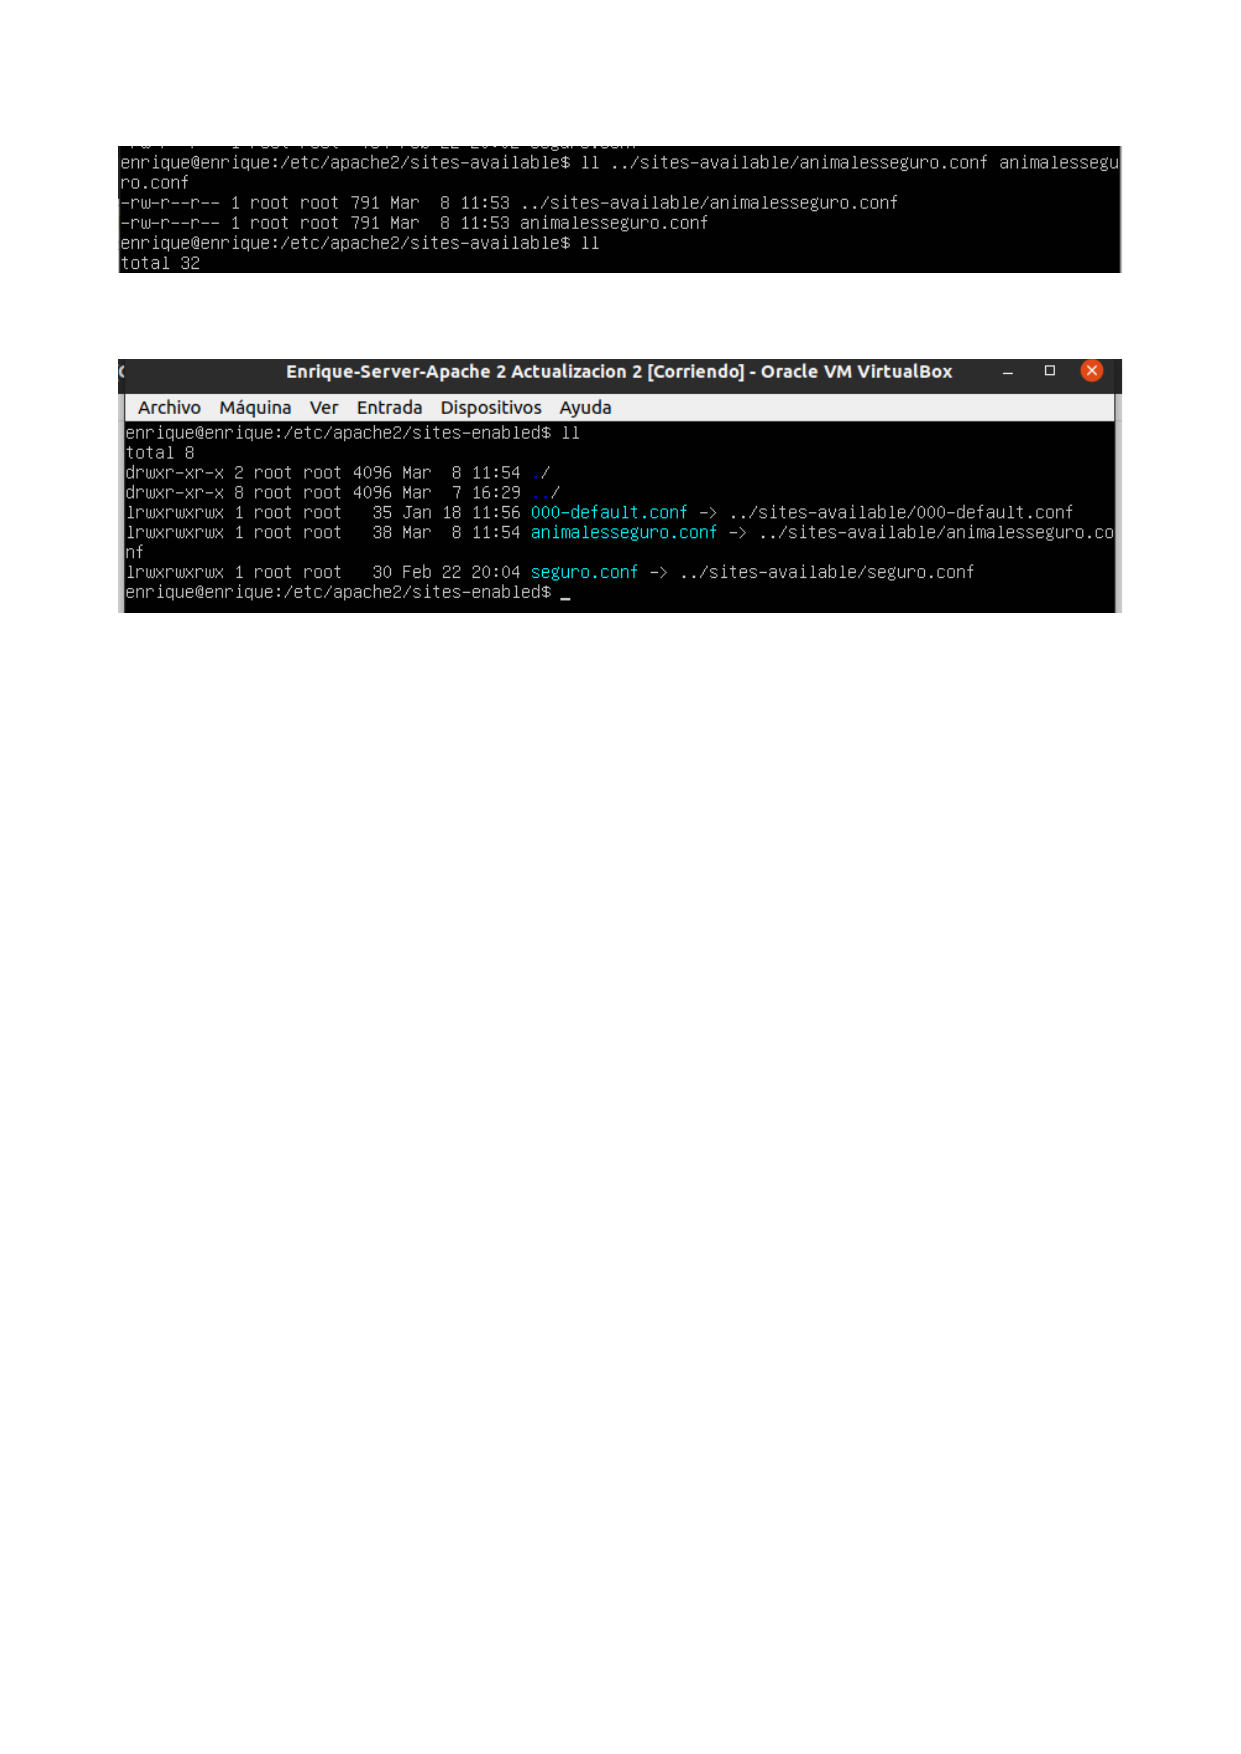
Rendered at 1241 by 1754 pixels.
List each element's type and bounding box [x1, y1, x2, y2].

picture [118, 359, 1123, 613]
picture [118, 146, 1123, 273]
